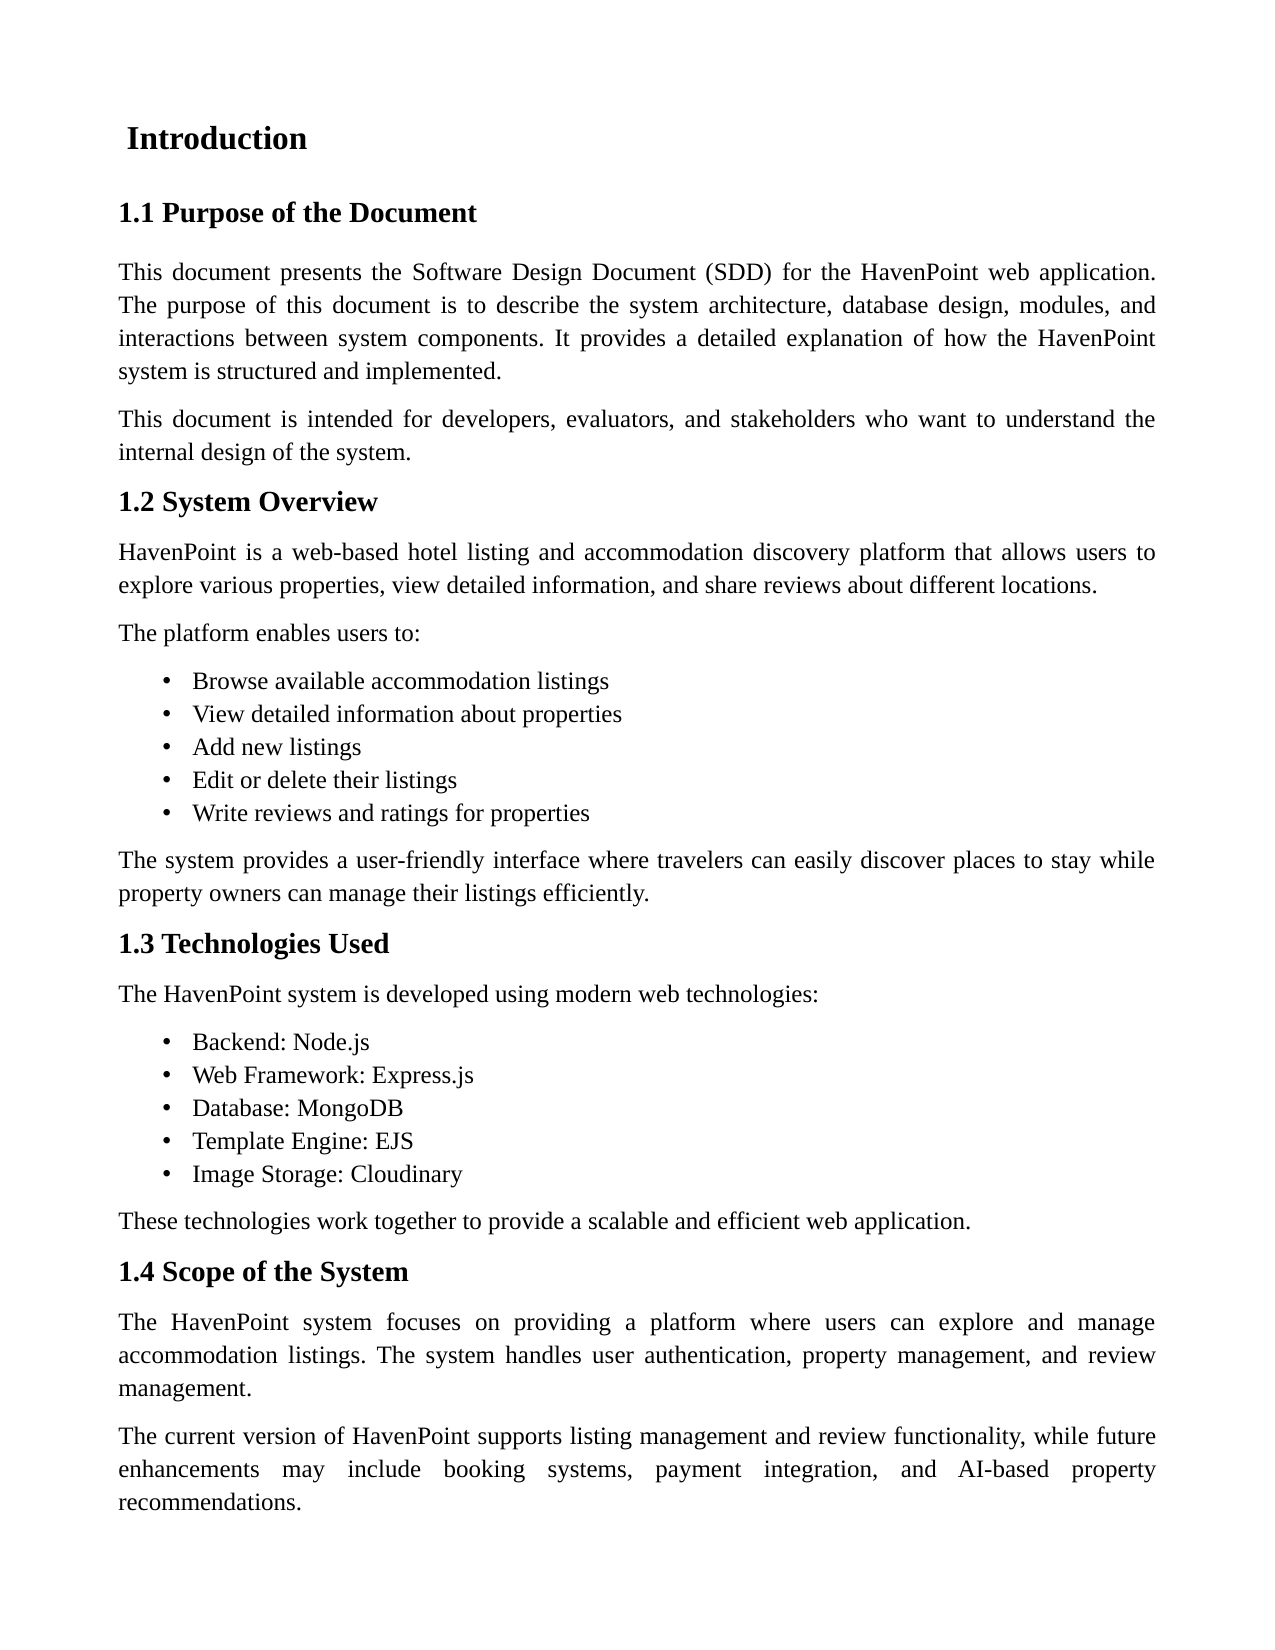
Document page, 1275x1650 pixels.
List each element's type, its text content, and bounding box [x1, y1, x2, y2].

text 1.4 Scope of the System [118, 1254, 1157, 1288]
list Template Engine: EJS [162, 1126, 1157, 1154]
list Browse available accommodation listings [162, 666, 1157, 694]
list Web Framework: Express.js [162, 1060, 1157, 1088]
text 1.2 System Overview [118, 484, 1157, 518]
text The platform enables users to: [118, 618, 1157, 647]
text 1.3 Technologies Used [118, 926, 1157, 959]
text HavenPoint is a web-based hotel listing and accommodation discovery platform that allows users to explore various properties, view detailed information, and share reviews about different locations. [118, 537, 1157, 599]
text The system provides a user-friendly interface where travelers can easily discover places to stay while property owners can manage their listings efficiently. [118, 845, 1157, 907]
text This document presents the Software Design Document (SDD) for the HavenPoint web application. The purpose of this document is to describe the system architecture, database design, modules, and interactions between system components. It provides a detailed explanation of how the HavenPoint system is structured and implemented. [118, 257, 1157, 385]
list View detailed information about properties [162, 699, 1157, 727]
list Write reviews and ratings for properties [162, 798, 1157, 827]
text This document is intended for developers, evaluators, and stakeholders who want to understand the internal design of the system. [118, 404, 1157, 466]
text These technologies work together to provide a scalable and efficient web application. [118, 1206, 1157, 1235]
list Add new listings [162, 732, 1157, 761]
list Backend: Node.js [162, 1027, 1157, 1056]
list Edit or delete their listings [162, 765, 1157, 793]
text The HavenPoint system focuses on providing a platform where users can explore and manage accommodation listings. The system handles user authentication, property management, and review management. [118, 1307, 1157, 1402]
text Introduction [118, 118, 1157, 156]
text The HavenPoint system is developed using modern web technologies: [118, 979, 1157, 1008]
text The current version of HavenPoint supports listing management and review functionality, while future enhancements may include booking systems, payment integration, and AI-based property recommendations. [118, 1421, 1157, 1516]
text 1.1 Purpose of the Document [118, 195, 1157, 228]
list Database: MongoDB [162, 1093, 1157, 1122]
list Image Storage: Cloudinary [162, 1159, 1157, 1188]
